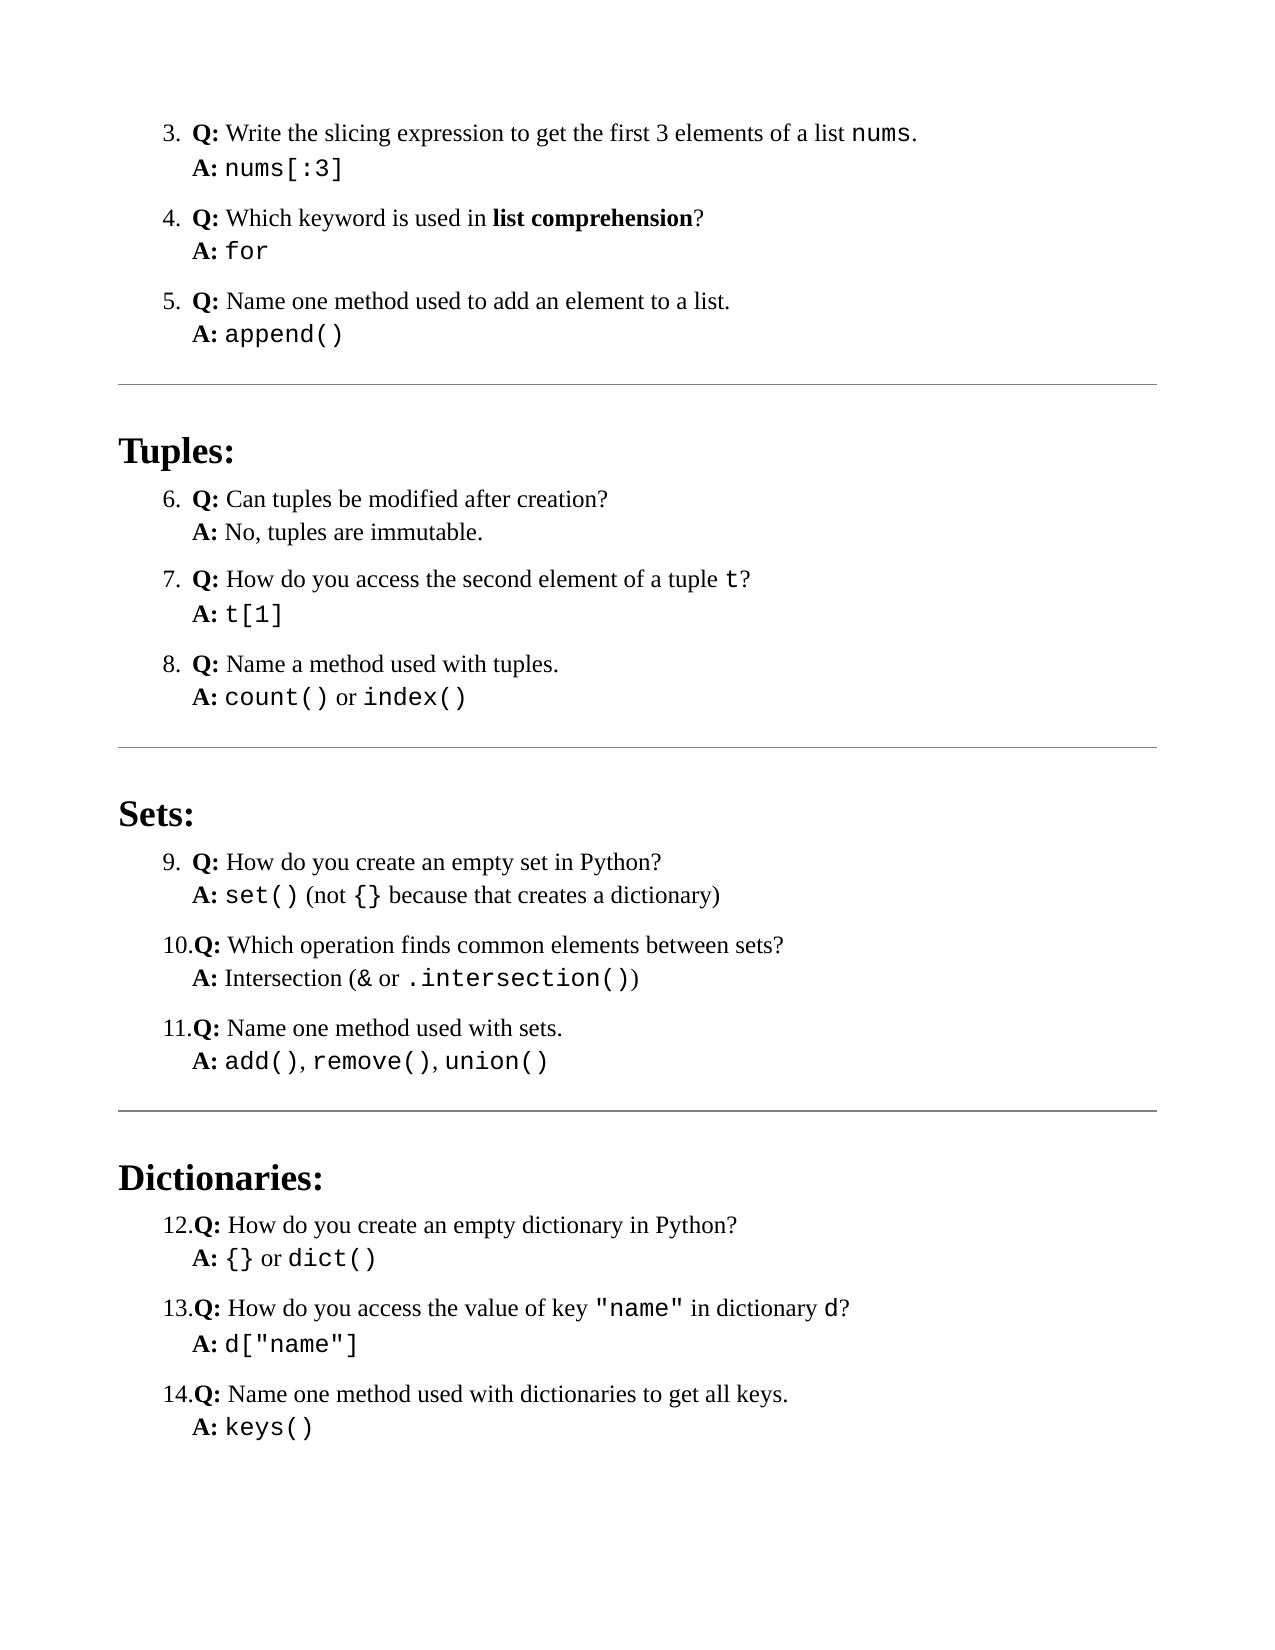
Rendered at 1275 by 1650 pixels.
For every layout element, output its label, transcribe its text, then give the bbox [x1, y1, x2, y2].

list Q: Can tuples be modified after creation? A: No, tuples are immutable. [162, 484, 1157, 546]
subtitle Sets: [118, 791, 1157, 834]
list Q: Write the slicing expression to get the first 3 elements of a list nums. A: nums[:3] [162, 118, 1157, 184]
list Q: Name a method used with tuples. A: count() or index() [162, 649, 1157, 713]
list Q: Which keyword is used in list comprehension? A: for [162, 203, 1157, 267]
list Q: How do you create an empty set in Python? A: set() (not {} because that creates a dictionary) [162, 847, 1157, 911]
list Q: How do you access the value of key "name" in dictionary d? A: d["name"] [162, 1293, 1157, 1359]
list Q: Name one method used with dictionaries to get all keys. A: keys() [162, 1379, 1157, 1442]
list Q: Name one method used to add an element to a list. A: append() [162, 286, 1157, 350]
list Q: How do you create an empty dictionary in Python? A: {} or dict() [162, 1211, 1157, 1274]
list Q: Which operation finds common elements between sets? A: Intersection (& or .intersection()) [162, 930, 1157, 994]
list Q: How do you access the second element of a tuple t? A: t[1] [162, 564, 1157, 630]
subtitle Dictionaries: [118, 1155, 1157, 1198]
subtitle Tuples: [118, 428, 1157, 471]
list Q: Name one method used with sets. A: add(), remove(), union() [162, 1013, 1157, 1077]
